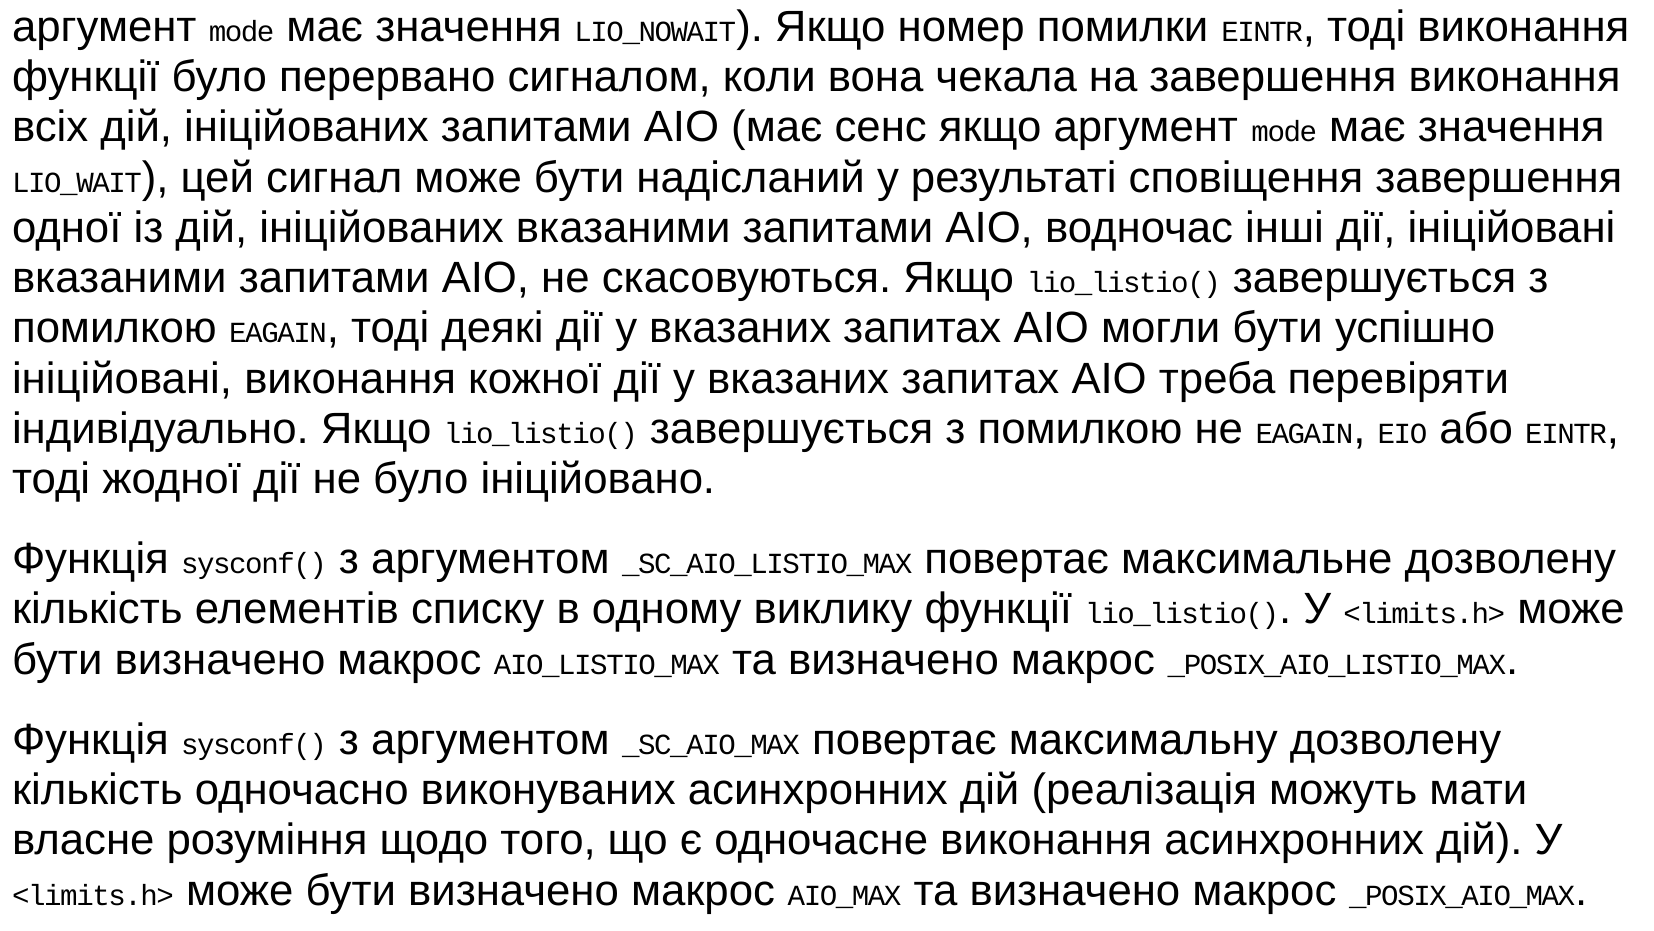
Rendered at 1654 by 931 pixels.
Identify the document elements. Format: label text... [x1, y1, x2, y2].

text Функція sysconf() з аргументом _SC_AIO_MAX повертає максимальну дозволену кількість одночасно виконуваних асинхронних дій (реалізація можуть мати власне розуміння щодо того, що є одночасне виконання асинхронних дій). У <limits.h> може бути визначено макрос AIO_MAX та визначено макрос _POSIX_AIO_MAX. [12, 713, 1642, 914]
text Функція sysconf() з аргументом _SC_AIO_LISTIO_MAX повертає максимальне дозволену кількість елементів списку в одному виклику функції lio_listio(). У <limits.h> може бути визначено макрос AIO_LISTIO_MAX та визначено макрос _POSIX_AIO_LISTIO_MAX. [12, 533, 1642, 683]
text аргумент mode має значення LIO_NOWAIT). Якщо номер помилки EINTR, тоді виконання функції було перервано сигналом, коли вона чекала на завершення виконання всіх дій, ініційованих запитами AIO (має сенс якщо аргумент mode має значення LIO_WAIT), цей сигнал може бути надісланий у результаті сповіщення завершення одної із дій, ініційованих вказаними запитами AIO, водночас інші дії, ініційовані вказаними запитами AIO, не скасовуються. Якщо lio_listio() завершується з помилкою EAGAIN, тоді деякі дії у вказаних запитах AIO могли бути успішно ініційовані, виконання кожної дії у вказаних запитах AIO треба перевіряти індивідуально. Якщо lio_listio() завершується з помилкою не EAGAIN, EIO або EINTR, тоді жодної дії не було ініційовано. [12, 0, 1642, 503]
